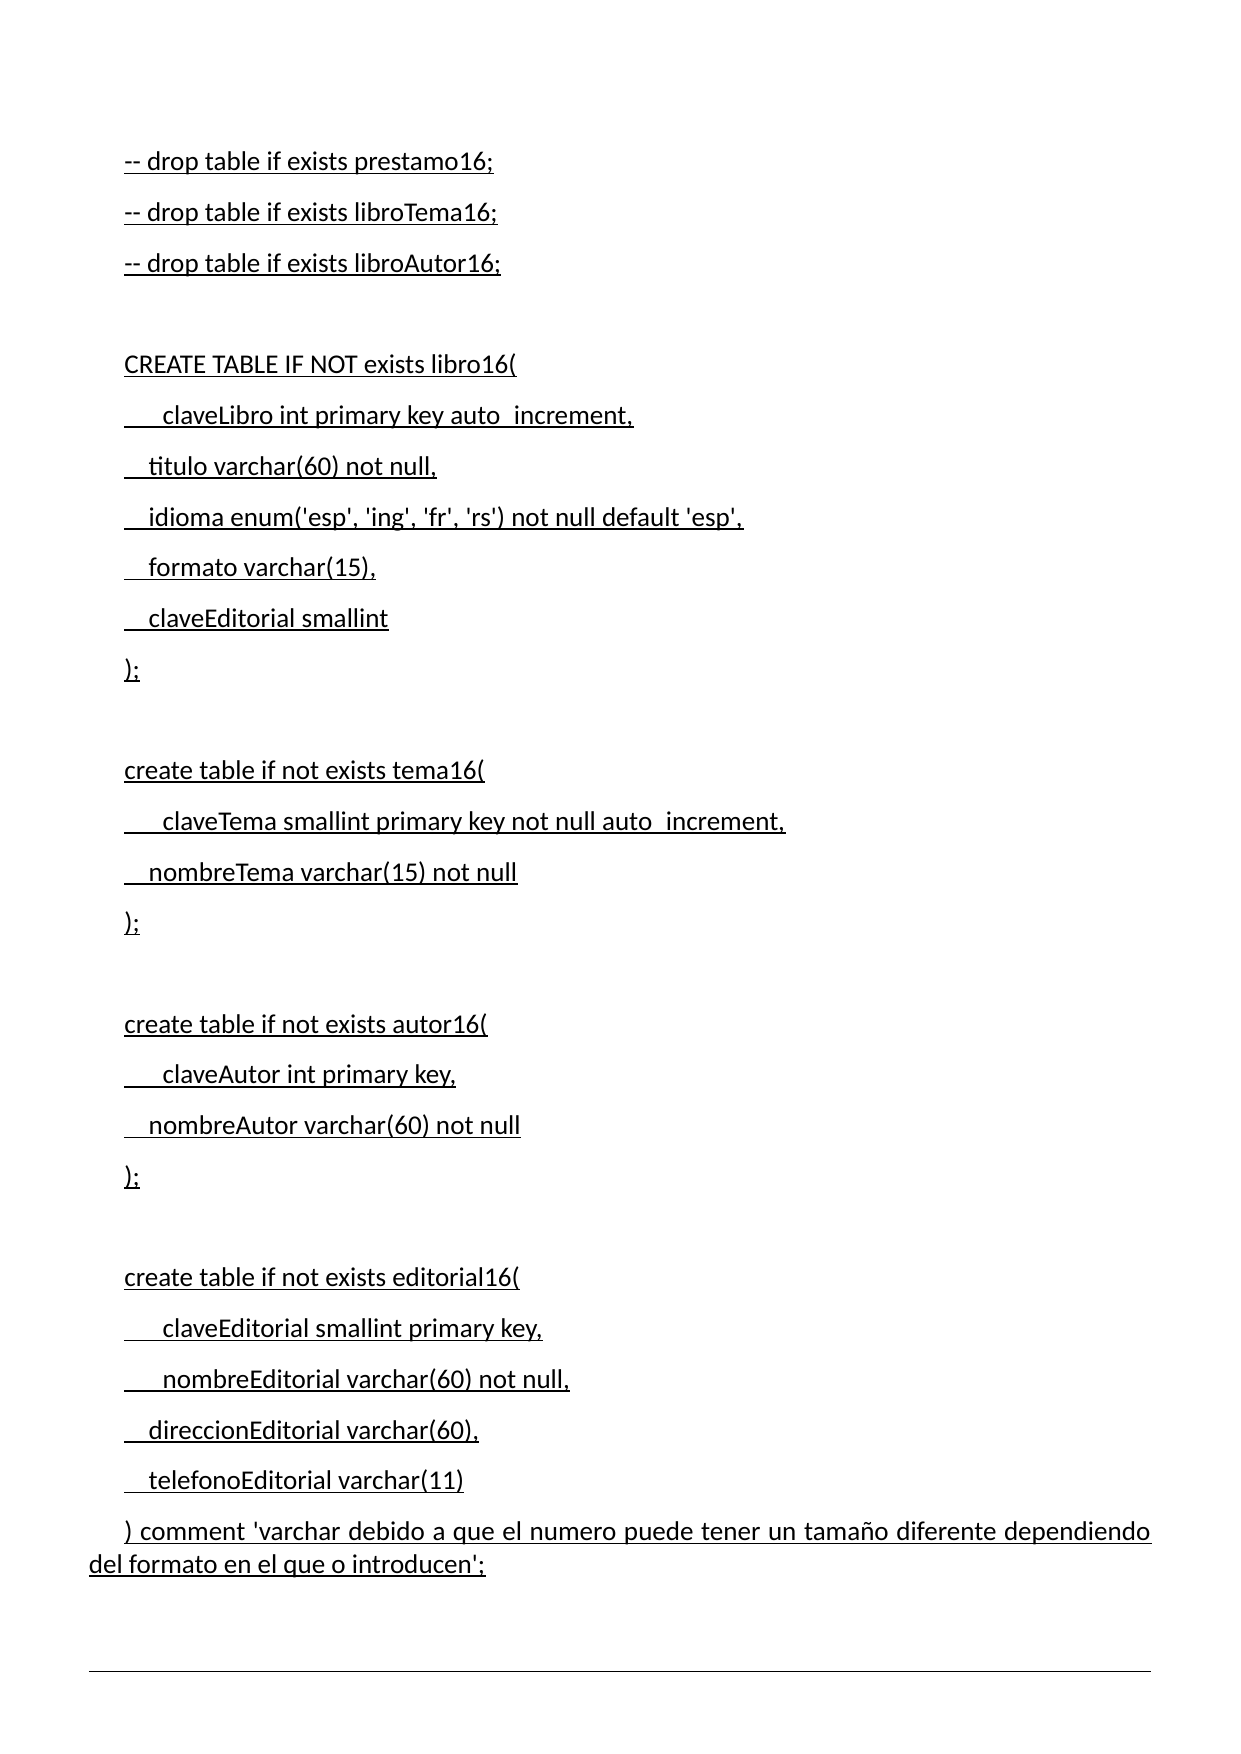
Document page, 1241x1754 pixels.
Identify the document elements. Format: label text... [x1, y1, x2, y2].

text create table if not exists tema16( [89, 753, 1152, 786]
text ); [89, 652, 1152, 685]
text nombreEditorial varchar(60) not null, [89, 1362, 1152, 1395]
text telefonoEditorial varchar(11) [89, 1463, 1152, 1497]
text -- drop table if exists libroTema16; [89, 195, 1152, 228]
text CREATE TABLE IF NOT exists libro16( [89, 347, 1152, 381]
text -- drop table if exists libroAutor16; [89, 246, 1152, 279]
text claveTema smallint primary key not null auto_increment, [89, 804, 1152, 837]
text nombreAutor varchar(60) not null [89, 1108, 1152, 1141]
text claveEditorial smallint primary key, [89, 1311, 1152, 1344]
text create table if not exists autor16( [89, 1007, 1152, 1040]
text idioma enum('esp', 'ing', 'fr', 'rs') not null default 'esp', [89, 500, 1152, 533]
text nombreTema varchar(15) not null [89, 855, 1152, 888]
text claveAutor int primary key, [89, 1058, 1152, 1091]
text titulo varchar(60) not null, [89, 449, 1152, 482]
text create table if not exists editorial16( [89, 1261, 1152, 1294]
text ); [89, 1159, 1152, 1192]
text claveLibro int primary key auto_increment, [89, 398, 1152, 431]
text formato varchar(15), [89, 550, 1152, 583]
text claveEditorial smallint [89, 601, 1152, 634]
text -- drop table if exists prestamo16; [89, 144, 1152, 178]
text ) comment 'varchar debido a que el numero puede tener un tamaño diferente dependiendo del formato en el que o introducen'; [89, 1514, 1152, 1580]
text direccionEditorial varchar(60), [89, 1413, 1152, 1446]
text ); [89, 906, 1152, 938]
